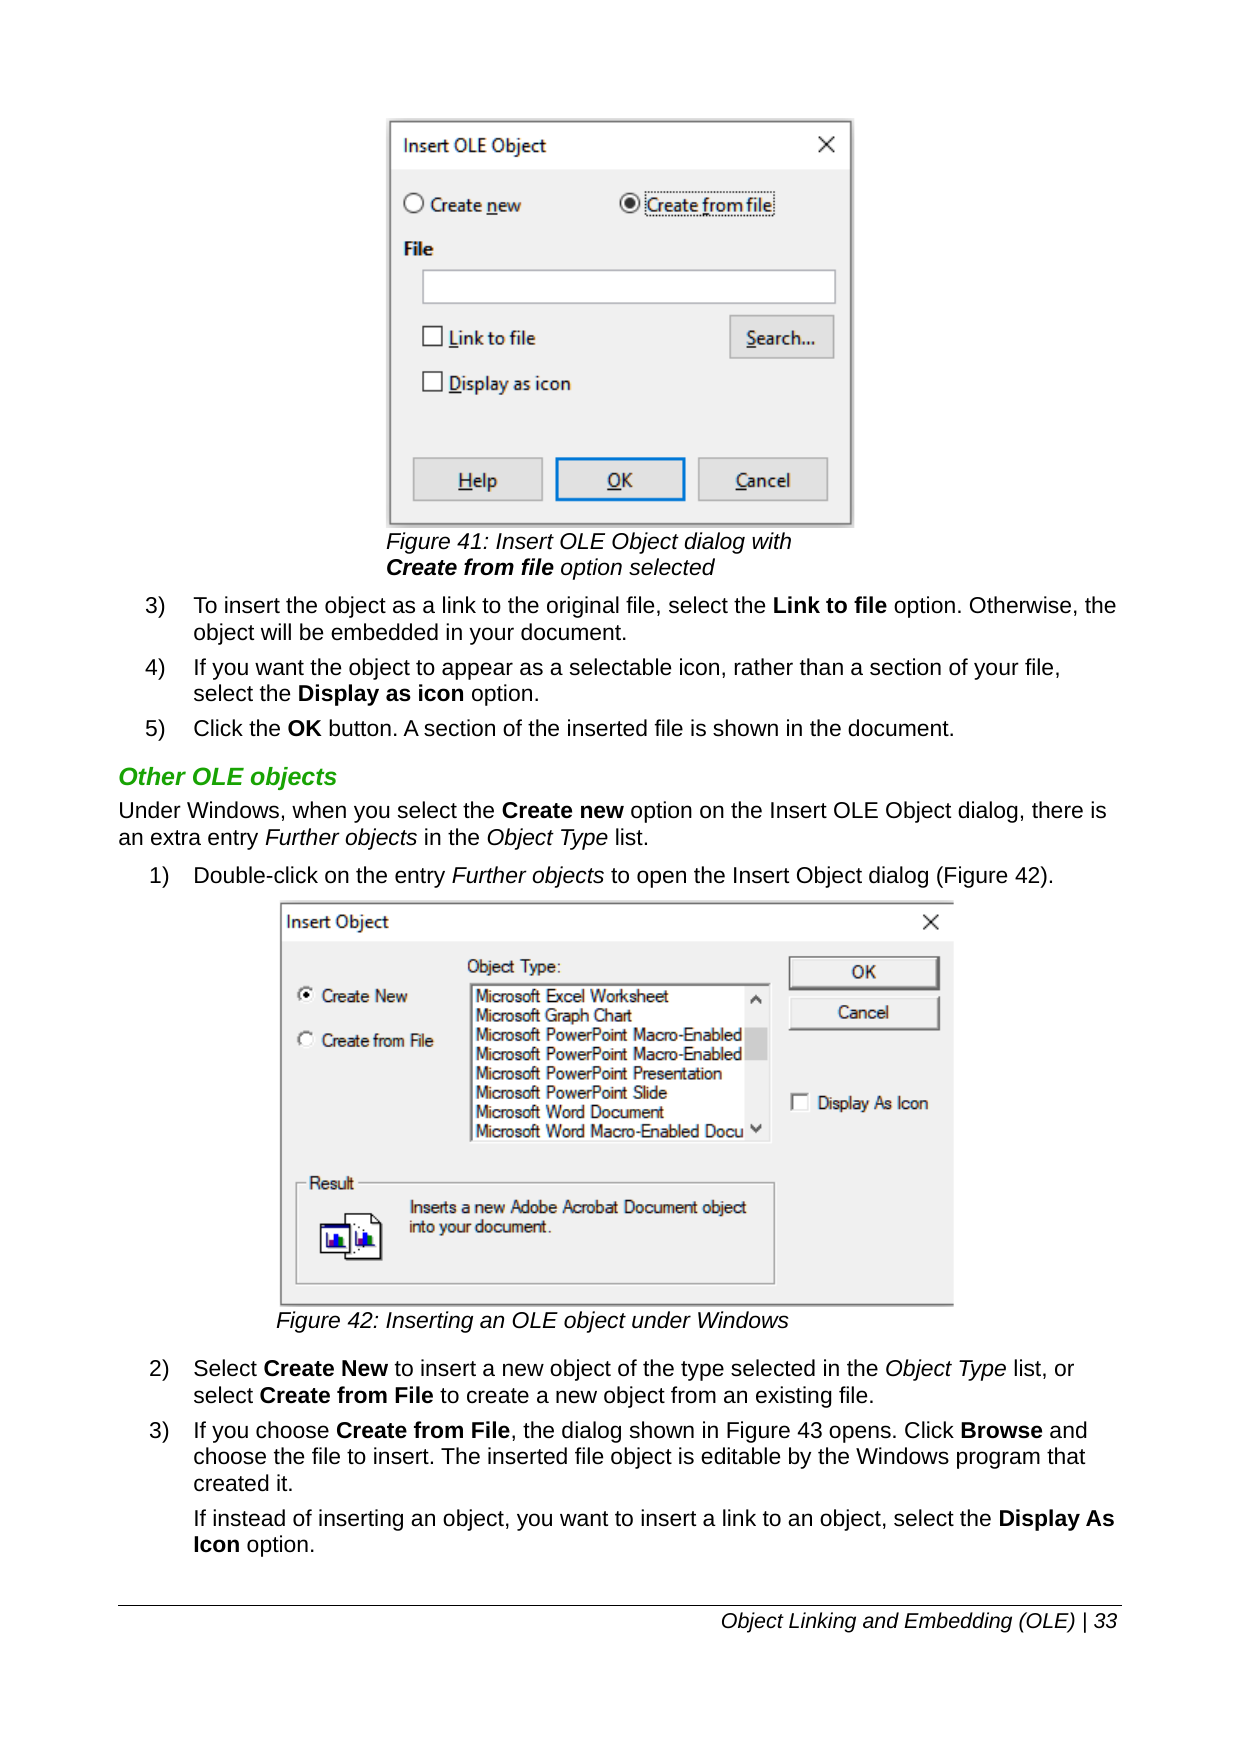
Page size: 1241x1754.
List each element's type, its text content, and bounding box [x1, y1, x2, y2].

list If you want the object to appear as a selectable icon, rather than a section of your file, select the Display as icon option. [165, 654, 1122, 707]
list Under Windows, when you select the Create new option on the Insert OLE Object dialog, there is an extra entry Further objects in the Object Type list. [118, 797, 1122, 850]
list To insert the object as a link to the original file, select the Link to file option. Otherwise, the object will be embedded in your document. [165, 592, 1122, 645]
subtitle Other OLE objects [118, 762, 1122, 791]
list Double-click on the entry Further objects to open the Insert Object dialog (Figure 42). [169, 862, 1122, 889]
text If instead of inserting an object, you want to insert a link to an object, select the Display As Icon option. [193, 1505, 1122, 1557]
list If you choose Create from File, the dialog shown in Figure 43 opens. Click Browse and choose the file to insert. The inserted file object is editable by the Windows program that created it. [169, 1417, 1122, 1496]
text Figure 41: Insert OLE Object dialog with Create from file option selected [386, 528, 854, 580]
list Select Create New to insert a new object of the type selected in the Object Type list, or select Create from File to create a new object from an existing file. [169, 1355, 1122, 1408]
picture [279, 900, 954, 1307]
picture [385, 118, 855, 528]
list Click the OK button. A section of the inserted file is shown in the document. [165, 715, 1122, 742]
text Figure 42: Inserting an OLE object under Windows [276, 901, 957, 1333]
